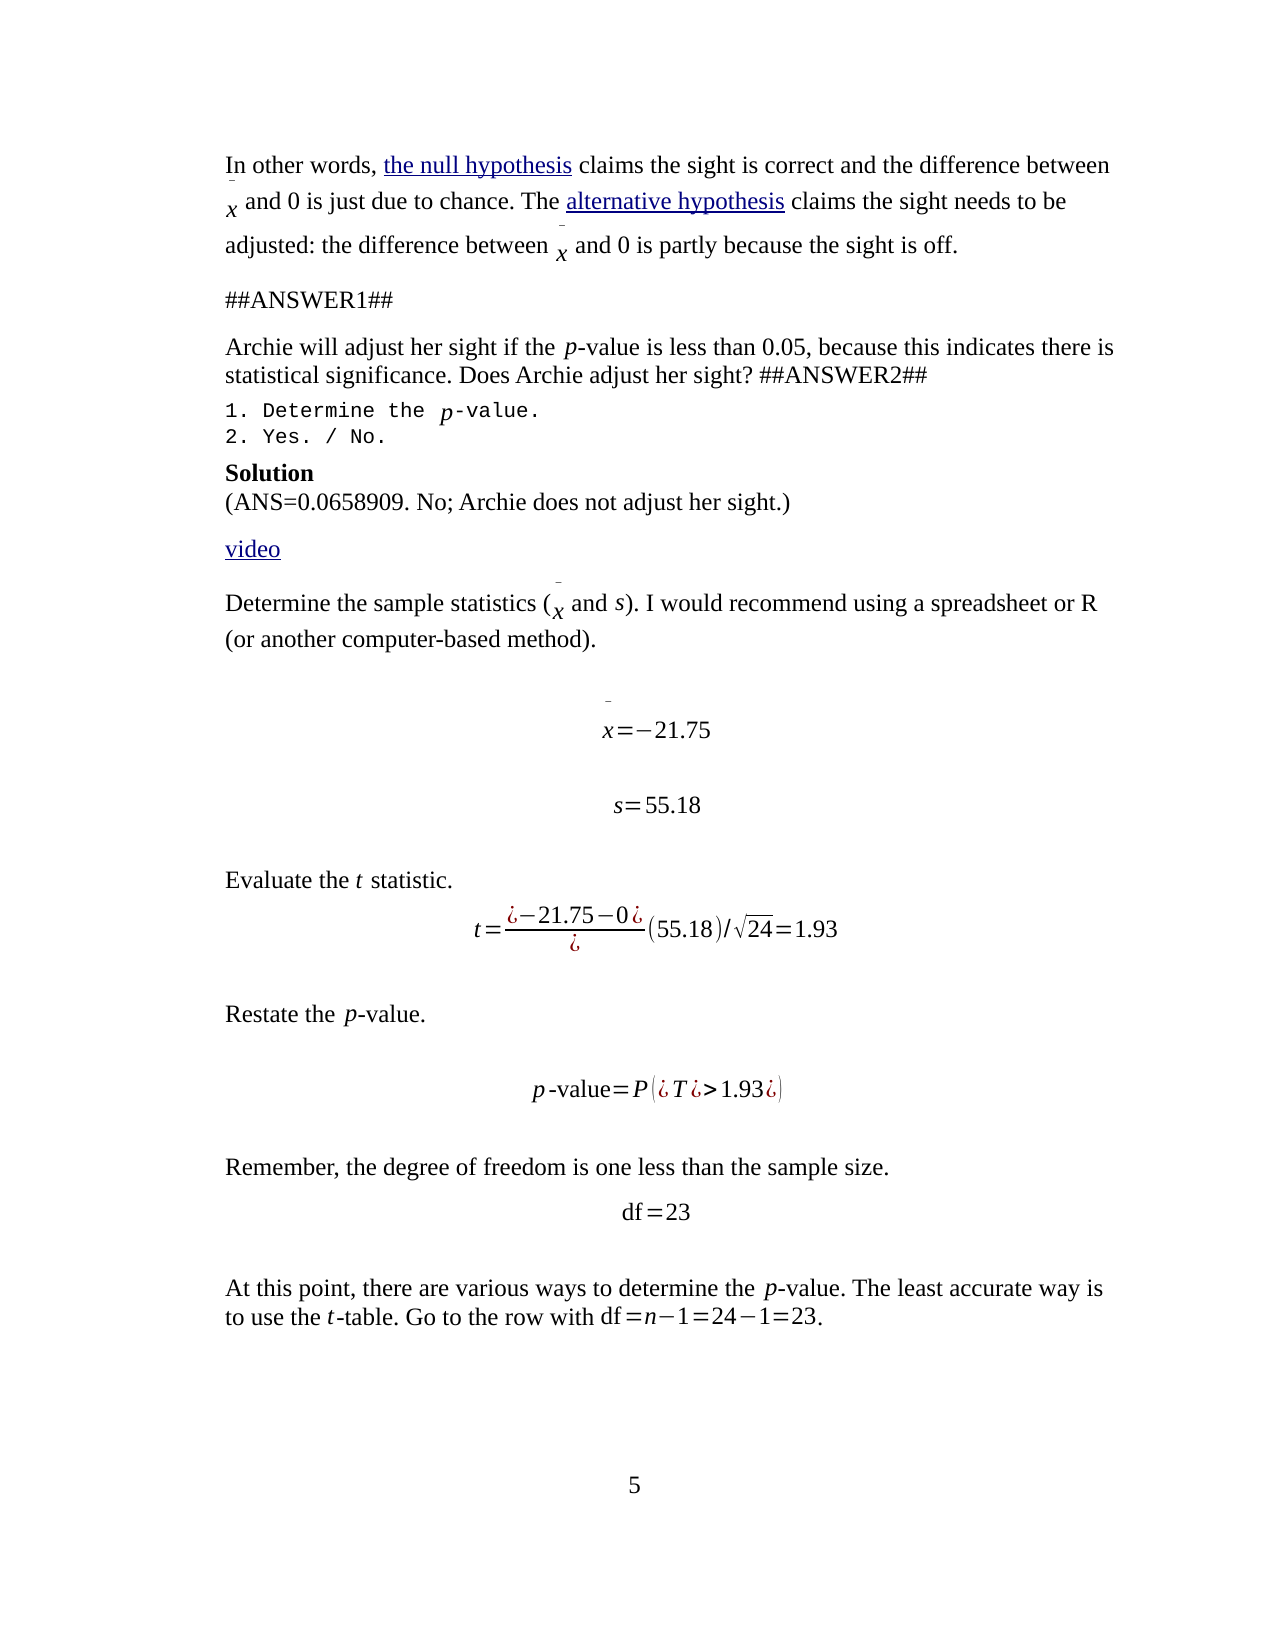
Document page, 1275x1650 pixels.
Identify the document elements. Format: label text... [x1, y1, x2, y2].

list Remember, the degree of freedom is one less than the sample size. [187, 1152, 1125, 1180]
list Archie will adjust her sight if the -value is less than 0.05, because this indicates there is statistical significance. Does Archie adjust her sight? ##ANSWER2## [187, 332, 1125, 389]
list At this point, there are various ways to determine the -value. The least accurate way is to use the -table. Go to the row with . [187, 1273, 1125, 1331]
list In other words, the null hypothesis claims the sight is correct and the difference between and 0 is just due to chance. The alternative hypothesis claims the sight needs to be adjusted: the difference between and 0 is partly because the sight is off. [187, 150, 1125, 267]
list Determine the -value. [225, 398, 1125, 426]
list Evaluate the statistic. [187, 866, 1125, 894]
list Restate the -value. [187, 999, 1125, 1028]
list video [187, 534, 1125, 562]
list ##ANSWER1## [187, 285, 1125, 314]
list Solution (ANS=0.0658909. No; Archie does not adjust her sight.) [187, 458, 1125, 516]
list Yes. / No. [225, 426, 1125, 449]
list Determine the sample statistics ( and ). I would recommend using a spreadsheet or R (or another computer-based method). [187, 580, 1125, 653]
